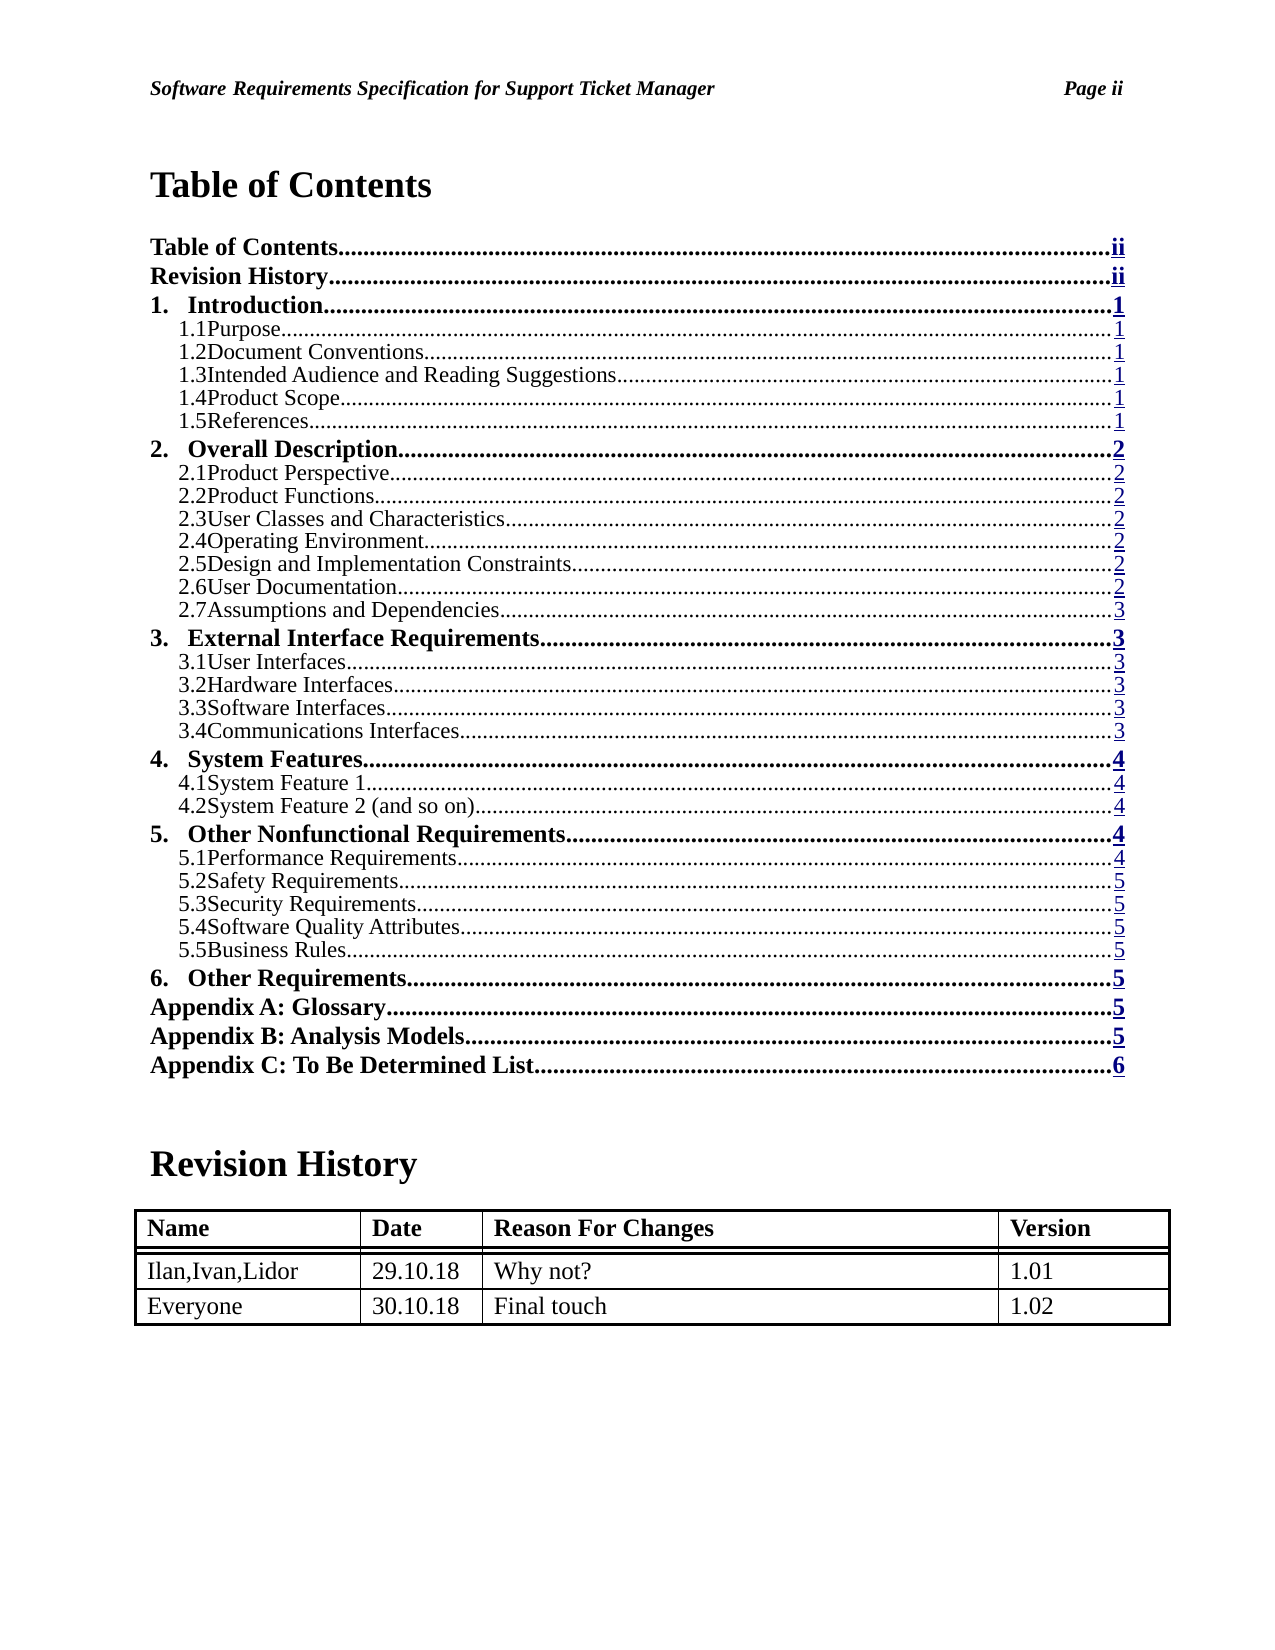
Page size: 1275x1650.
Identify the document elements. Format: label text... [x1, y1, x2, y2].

text Revision History ii [150, 266, 1125, 289]
text 5.5 Business Rules 5 [178, 939, 1125, 962]
table_header Name [137, 1212, 360, 1246]
text 2.5 Design and Implementation Constraints 2 [178, 553, 1125, 576]
text 2.1 Product Perspective 2 [178, 462, 1125, 485]
text 1.2 Document Conventions 1 [178, 341, 1125, 364]
text Table of Contents [150, 162, 1125, 206]
text 4.1 System Feature 1 4 [178, 772, 1125, 795]
text 3.2 Hardware Interfaces 3 [178, 674, 1125, 697]
text 1.4 Product Scope 1 [178, 387, 1125, 410]
text 2.7 Assumptions and Dependencies 3 [178, 599, 1125, 622]
text 3. External Interface Requirements 3 [150, 628, 1125, 651]
text 5.4 Software Quality Attributes 5 [178, 916, 1125, 939]
text 2.4 Operating Environment 2 [178, 531, 1125, 553]
table_cell 1.02 [999, 1290, 1168, 1323]
table_header Date [361, 1212, 482, 1246]
table_header Version [999, 1212, 1168, 1246]
text 2.3 User Classes and Characteristics 2 [178, 508, 1125, 531]
table_cell 1.01 [999, 1255, 1168, 1288]
text 1.1 Purpose 1 [178, 318, 1125, 341]
text 4.2 System Feature 2 (and so on) 4 [178, 795, 1125, 818]
text 3.1 User Interfaces 3 [178, 651, 1125, 674]
text 6. Other Requirements 5 [150, 968, 1125, 991]
table_cell Final touch [483, 1290, 998, 1323]
text Table of Contents ii [150, 237, 1125, 260]
text 5.3 Security Requirements 5 [178, 893, 1125, 916]
text 5.2 Safety Requirements 5 [178, 870, 1125, 893]
text 2.6 User Documentation 2 [178, 576, 1125, 599]
text 5. Other Nonfunctional Requirements 4 [150, 824, 1125, 847]
text 3.4 Communications Interfaces 3 [178, 720, 1125, 743]
text Appendix C: To Be Determined List 6 [150, 1056, 1125, 1078]
text 1. Introduction 1 [150, 295, 1125, 318]
text Revision History [150, 1141, 1125, 1184]
table_cell Ilan,Ivan,Lidor [137, 1255, 360, 1288]
text 3.3 Software Interfaces 3 [178, 697, 1125, 720]
table_cell Everyone [137, 1290, 360, 1323]
text 2.2 Product Functions 2 [178, 485, 1125, 508]
text Appendix A: Glossary 5 [150, 997, 1125, 1020]
table_cell 30.10.18 [361, 1290, 482, 1323]
table_header Reason For Changes [483, 1212, 998, 1246]
text 1.5 References 1 [178, 410, 1125, 433]
text 5.1 Performance Requirements 4 [178, 847, 1125, 870]
text 2. Overall Description 2 [150, 439, 1125, 462]
table_cell 29.10.18 [361, 1255, 482, 1288]
text 4. System Features 4 [150, 749, 1125, 772]
text Appendix B: Analysis Models 5 [150, 1026, 1125, 1049]
table_cell Why not? [483, 1255, 998, 1288]
text 1.3 Intended Audience and Reading Suggestions 1 [178, 364, 1125, 387]
